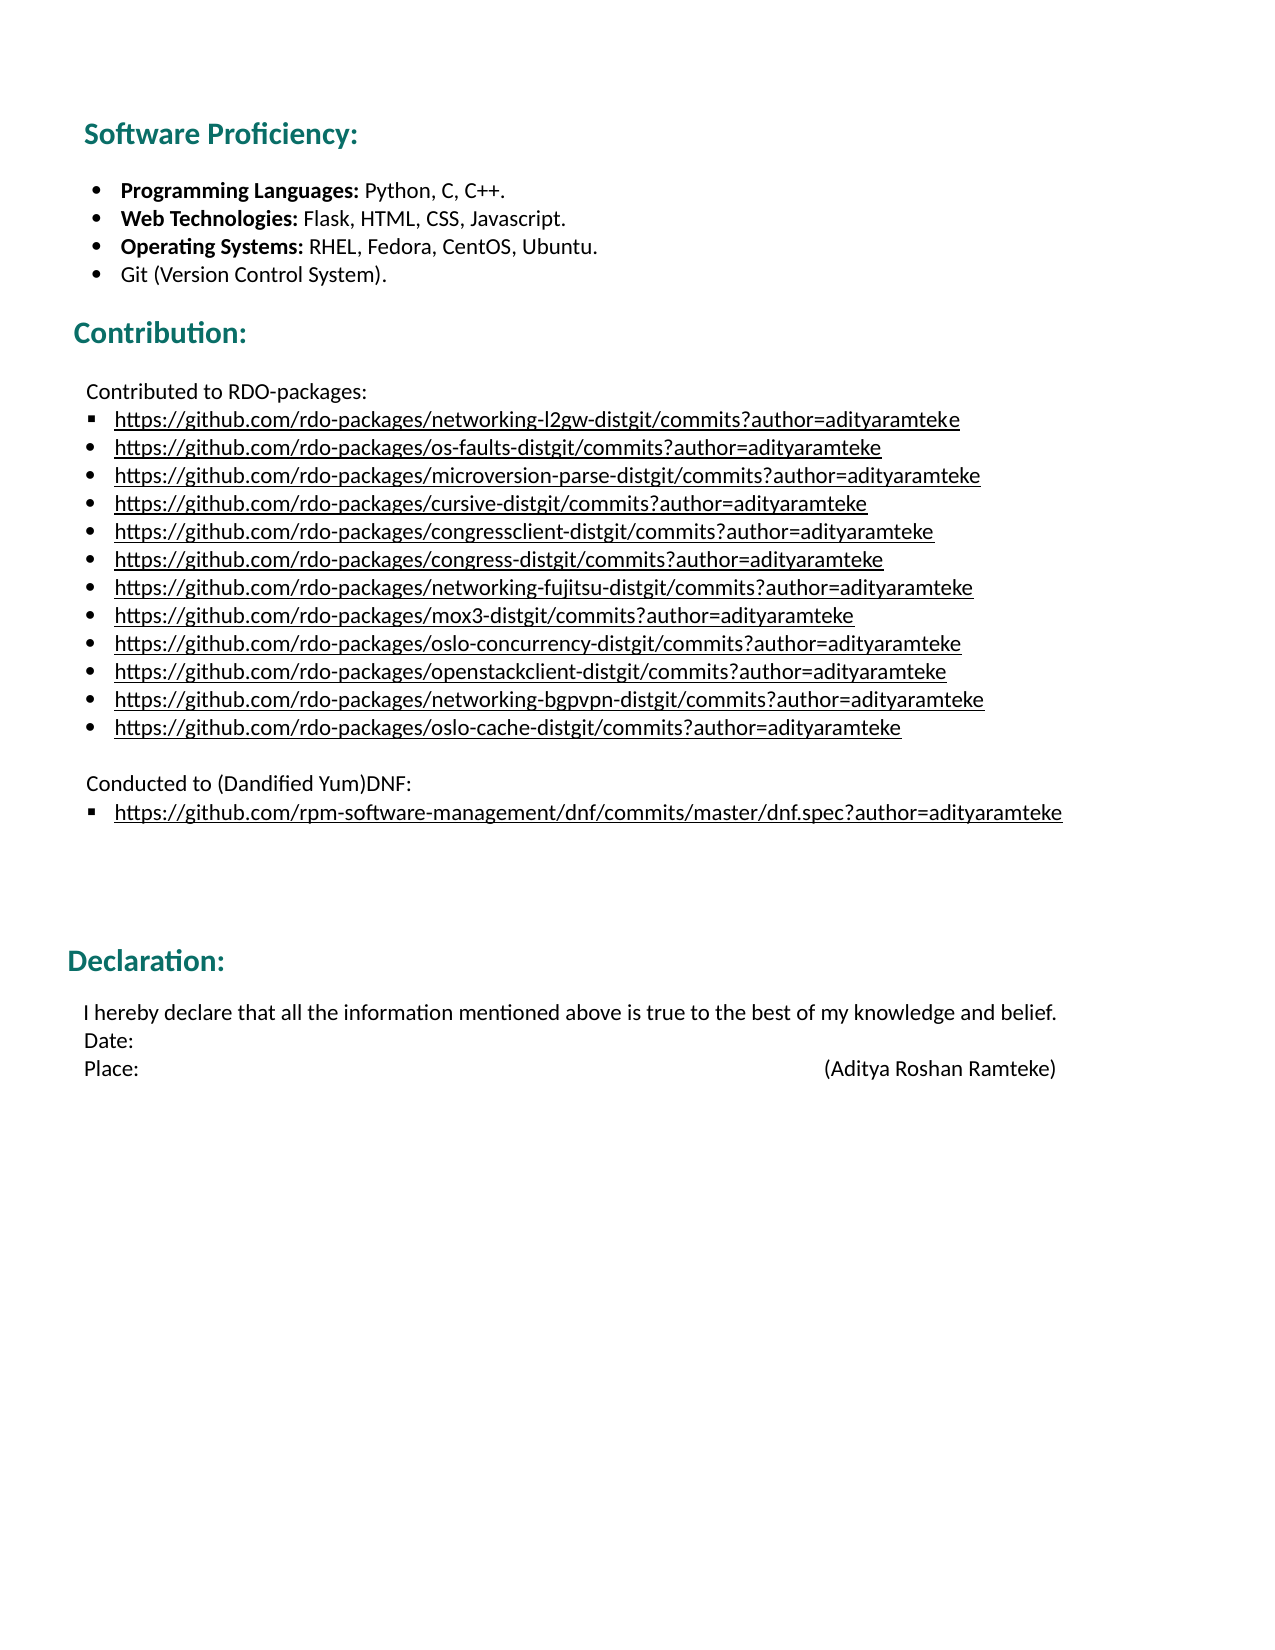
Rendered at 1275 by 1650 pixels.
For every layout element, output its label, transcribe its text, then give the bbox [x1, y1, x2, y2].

list Operating Systems:​ RHEL, Fedora, CentOS, Ubuntu. [92, 232, 1206, 260]
list https://github.com/rdo-packages/microversion-parse-distgit/commits?author=adityaramteke [86, 461, 1208, 489]
list https://github.com/rdo-packages/mox3-distgit/commits?author=adityaramteke [86, 601, 1208, 629]
list https://github.com/rdo-packages/os-faults-distgit/commits?author=adityaramteke [86, 433, 1208, 461]
list https://github.com/rpm-software-management/dnf/commits/master/dnf.spec?author=adityaramteke [86, 798, 1208, 826]
list I hereby declare that all the information mentioned above is true to the best of my knowledge and belief. [83, 998, 1197, 1027]
list Git (Version Control System). [92, 260, 1206, 288]
list https://github.com/rdo-packages/congress-distgit/commits?author=adityaramteke [86, 545, 1208, 573]
list https://github.com/rdo-packages/cursive-distgit/commits?author=adityaramteke [86, 489, 1208, 517]
list https://github.com/rdo-packages/oslo-concurrency-distgit/commits?author=adityaramteke [86, 629, 1208, 657]
text Declaration: [67, 941, 776, 976]
text Contribution: [74, 313, 783, 348]
list https://github.com/rdo-packages/congressclient-distgit/commits?author=adityaramteke [86, 517, 1208, 545]
list https://github.com/rdo-packages/networking-fujitsu-distgit/commits?author=adityaramteke [86, 573, 1208, 601]
list https://github.com/rdo-packages/networking-l2gw-distgit/commits?author=adityaramteke [86, 405, 1208, 433]
list https://github.com/rdo-packages/openstackclient-distgit/commits?author=adityaramteke [86, 657, 1208, 686]
list Programming Languages: Python, C, C++. [92, 176, 1206, 204]
list https://github.com/rdo-packages/networking-bgpvpn-distgit/commits?author=adityaramteke [86, 686, 1208, 713]
list https://github.com/rdo-packages/oslo-cache-distgit/commits?author=adityaramteke [86, 713, 1208, 742]
text Software Proficiency: [84, 114, 548, 148]
list Date: [74, 1027, 1197, 1054]
list Place: (Aditya Roshan Ramteke) [74, 1054, 1197, 1083]
list Contributed to RDO-packages: [86, 377, 1208, 405]
text Conducted to (Dandified Yum)DNF: [86, 769, 1208, 798]
list Web Technologies: Flask, HTML, CSS, Javascript. [92, 204, 1206, 232]
